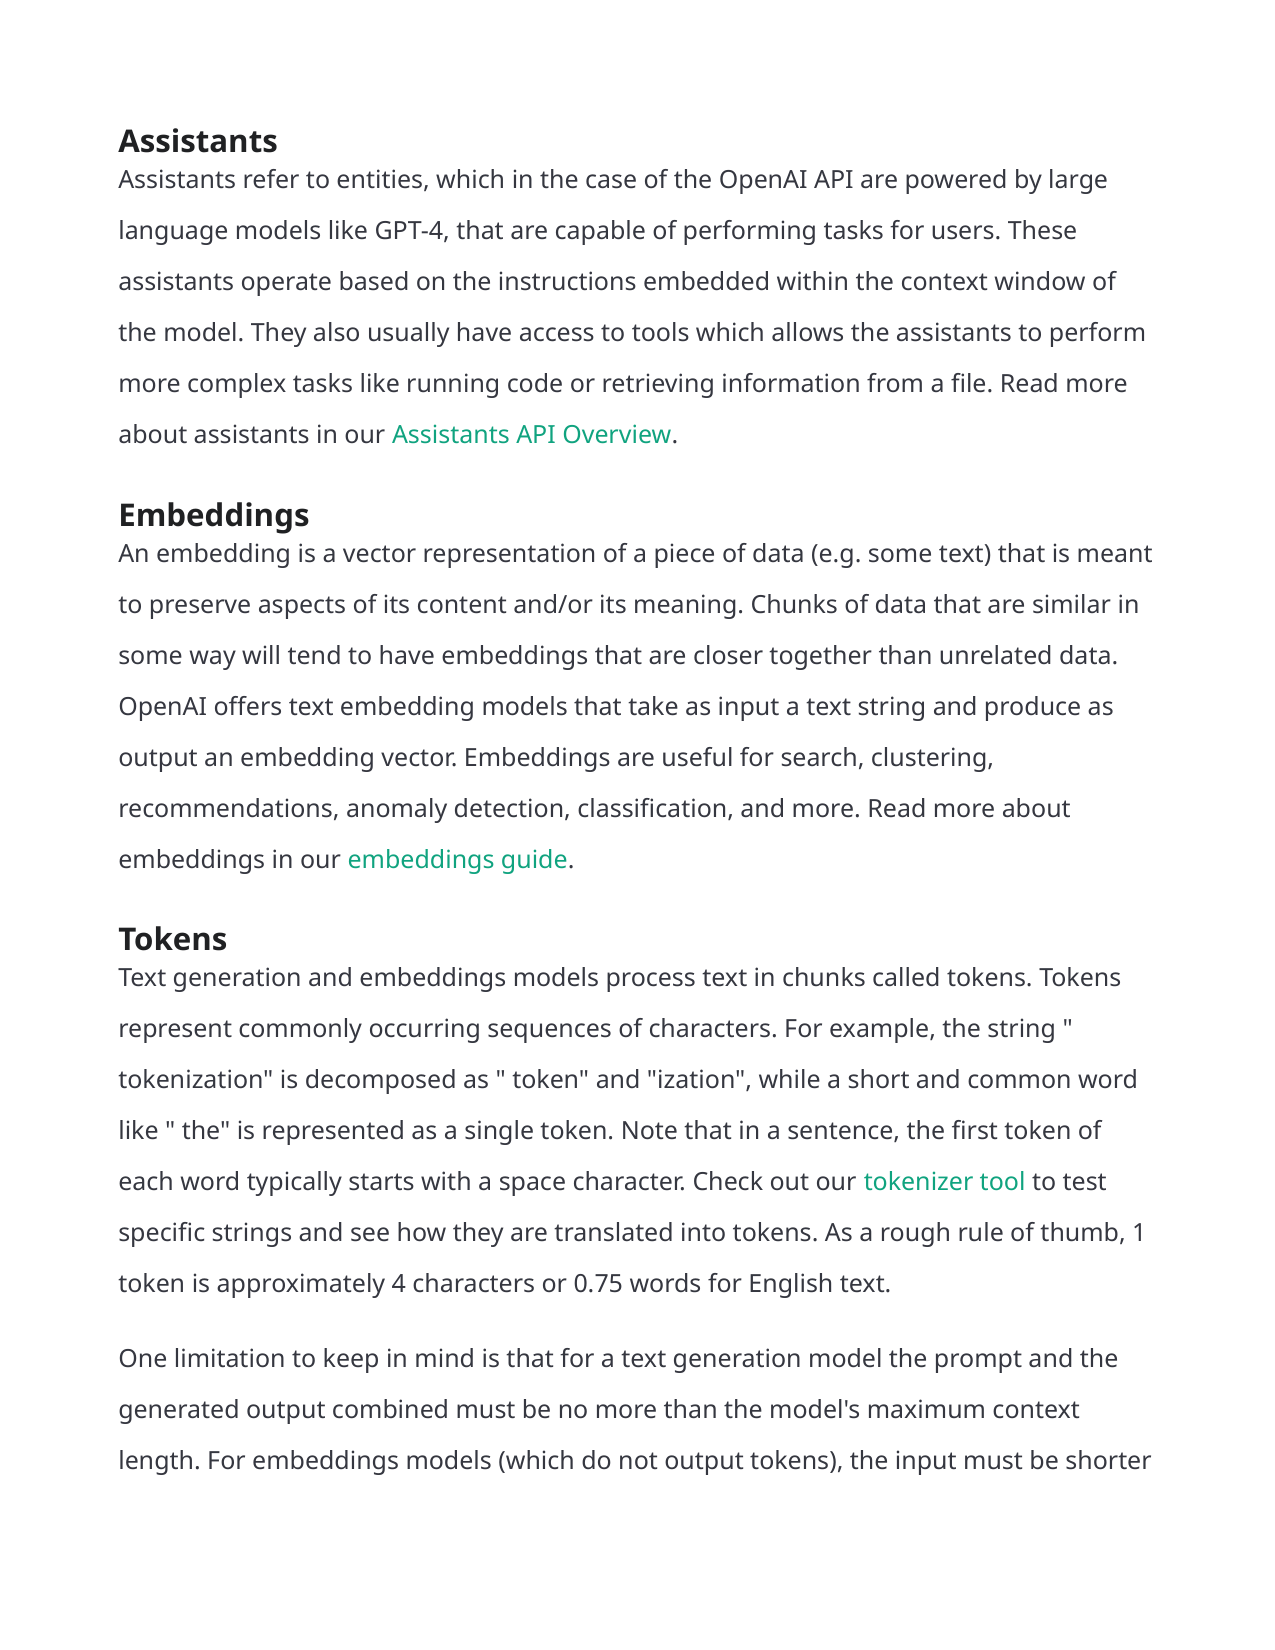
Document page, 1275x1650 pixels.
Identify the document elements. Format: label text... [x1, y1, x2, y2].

subtitle Assistants [118, 118, 1157, 162]
text One limitation to keep in mind is that for a text generation model the prompt and the generated output combined must be no more than the model's maximum context length. For embeddings models (which do not output tokens), the input must be shorter [118, 1341, 1157, 1477]
subtitle Tokens [118, 916, 1157, 960]
text Assistants refer to entities, which in the case of the OpenAI API are powered by large language models like GPT-4, that are capable of performing tasks for users. These assistants operate based on the instructions embedded within the context window of the model. They also usually have access to tools which allows the assistants to perform more complex tasks like running code or retrieving information from a file. Read more about assistants in our Assistants API Overview. [118, 162, 1157, 451]
text An embedding is a vector representation of a piece of data (e.g. some text) that is meant to preserve aspects of its content and/or its meaning. Chunks of data that are similar in some way will tend to have embeddings that are closer together than unrelated data. OpenAI offers text embedding models that take as input a text string and produce as output an embedding vector. Embeddings are useful for search, clustering, recommendations, anomaly detection, classification, and more. Read more about embeddings in our embeddings guide. [118, 535, 1157, 876]
text Text generation and embeddings models process text in chunks called tokens. Tokens represent commonly occurring sequences of characters. For example, the string " tokenization" is decomposed as " token" and "ization", while a short and common word like " the" is represented as a single token. Note that in a sentence, the first token of each word typically starts with a space character. Check out our tokenizer tool to test specific strings and see how they are translated into tokens. As a rough rule of thumb, 1 token is approximately 4 characters or 0.75 words for English text. [118, 960, 1157, 1300]
subtitle Embeddings [118, 492, 1157, 535]
